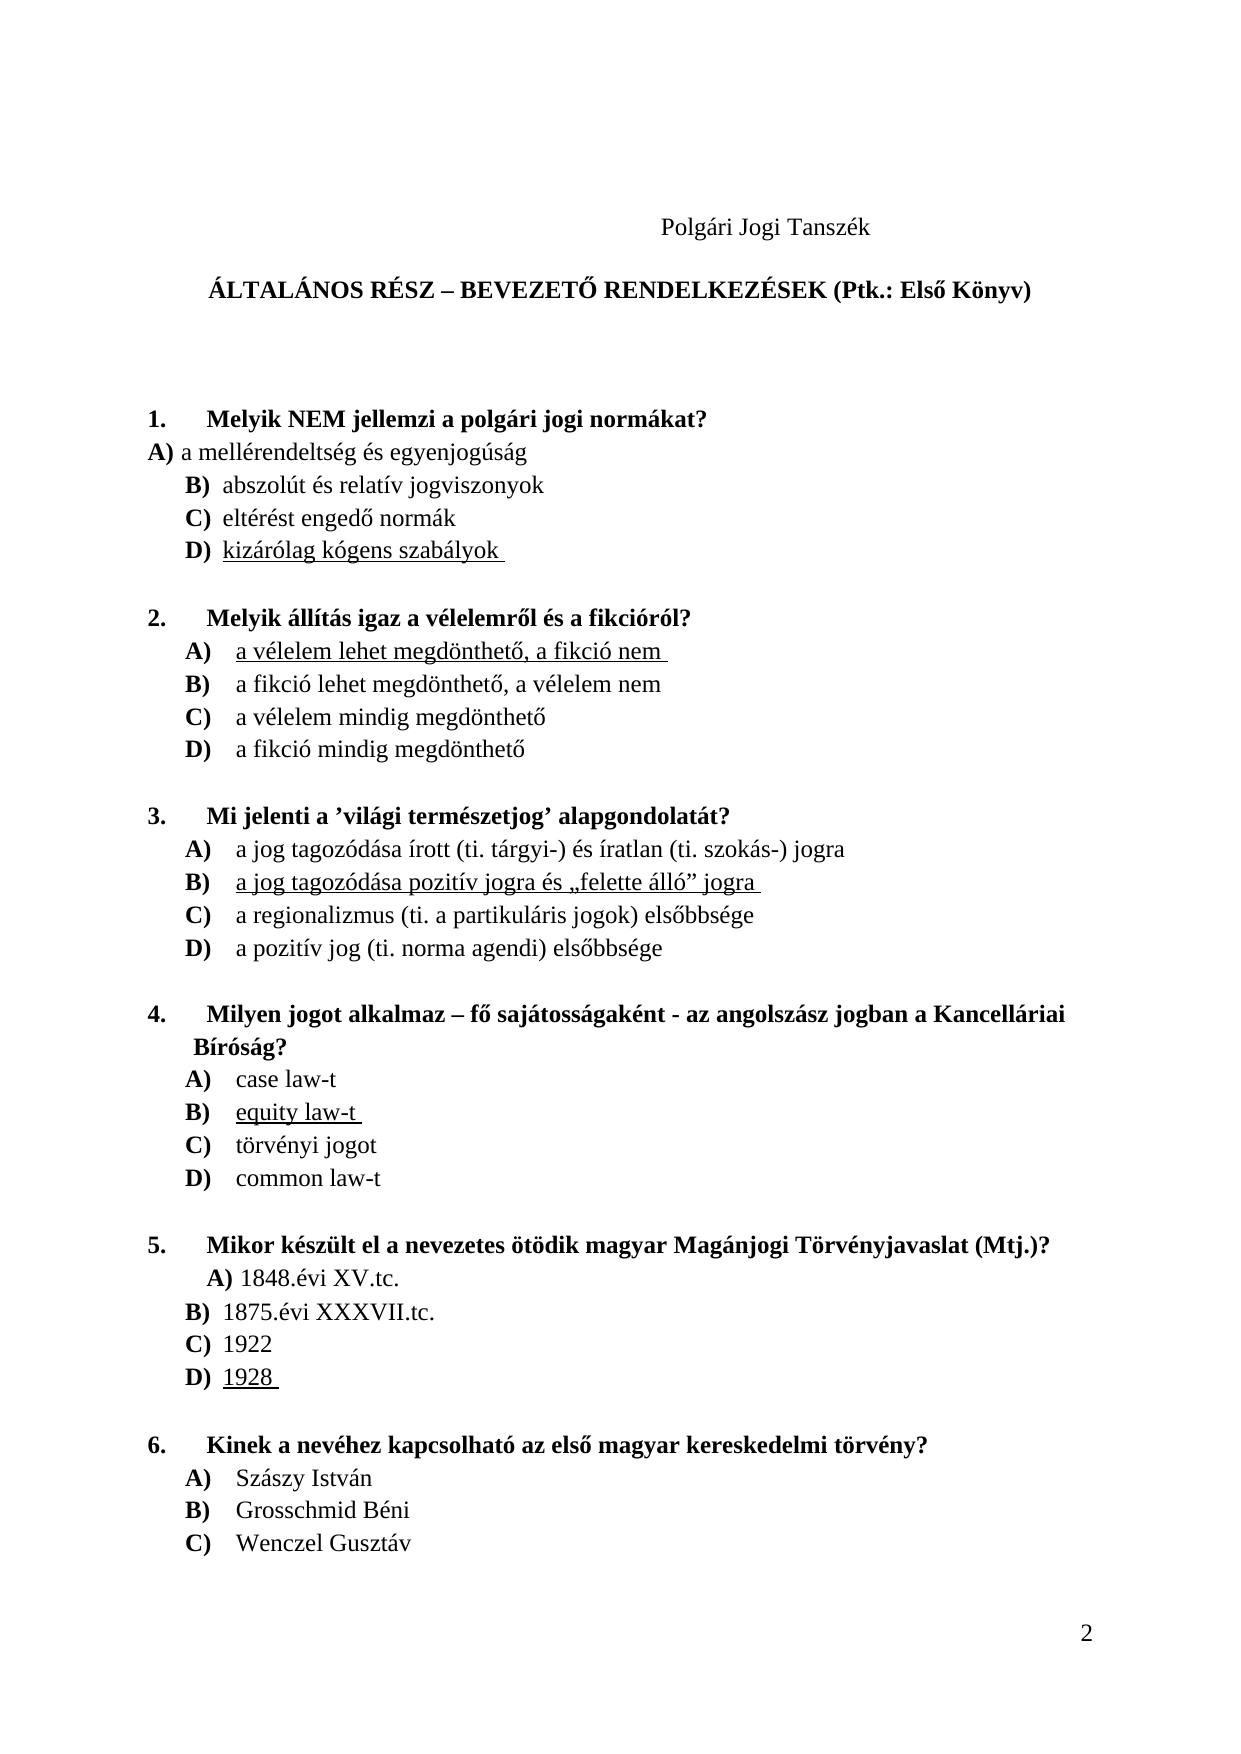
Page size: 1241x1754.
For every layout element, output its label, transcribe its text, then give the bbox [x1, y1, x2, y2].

list a jog tagozódása pozitív jogra és „felette álló” jogra [185, 867, 1093, 896]
list a fikció mindig megdönthető [185, 734, 1093, 763]
list a regionalizmus (ti. a partikuláris jogok) elsőbbsége [185, 900, 1093, 929]
list Melyik állítás igaz a vélelemről és a fikcióról? [147, 603, 1093, 632]
list common law-t [185, 1163, 1093, 1192]
list törvényi jogot [185, 1130, 1093, 1159]
list Mi jelenti a ’világi természetjog’ alapgondolatát? [147, 801, 1093, 830]
list a vélelem lehet megdönthető, a fikció nem [185, 636, 1093, 664]
text Bíróság? [193, 1032, 1093, 1060]
list case law-t [185, 1064, 1093, 1093]
list eltérést engedő normák [185, 503, 1093, 531]
list 1922 [185, 1329, 699, 1358]
list a vélelem mindig megdönthető [185, 702, 1093, 730]
list a fikció lehet megdönthető, a vélelem nem [185, 669, 1093, 697]
list equity law-t [185, 1097, 1093, 1126]
subtitle ÁLTALÁNOS RÉSZ – BEVEZETŐ RENDELKEZÉSEK (Ptk.: Első Könyv) [147, 276, 1092, 304]
list Kinek a nevéhez kapcsolható az első magyar kereskedelmi törvény? [147, 1430, 1093, 1458]
text A) 1848.évi XV.tc. [206, 1263, 1093, 1292]
list 1928 [185, 1362, 699, 1391]
text A) a mellérendeltség és egyenjogúság [147, 437, 1093, 466]
list Milyen jogot alkalmaz – fő sajátosságaként - az angolszász jogban a Kancelláriai [147, 999, 1093, 1027]
list a jog tagozódása írott (ti. tárgyi-) és íratlan (ti. szokás-) jogra [185, 834, 1093, 863]
list kizárólag kógens szabályok [185, 536, 1093, 564]
list abszolút és relatív jogviszonyok [185, 470, 1093, 498]
list Mikor készült el a nevezetes ötödik magyar Magánjogi Törvényjavaslat (Mtj.)? [147, 1231, 1093, 1259]
list Szászy István [185, 1463, 1093, 1491]
list Grosschmid Béni [185, 1496, 1093, 1524]
list 1875.évi XXXVII.tc. [185, 1297, 699, 1325]
text Polgári Jogi Tanszék [147, 212, 1093, 240]
list Melyik NEM jellemzi a polgári jogi normákat? [147, 404, 1093, 433]
list a pozitív jog (ti. norma agendi) elsőbbsége [185, 933, 1093, 962]
list Wenczel Gusztáv [185, 1528, 1093, 1557]
